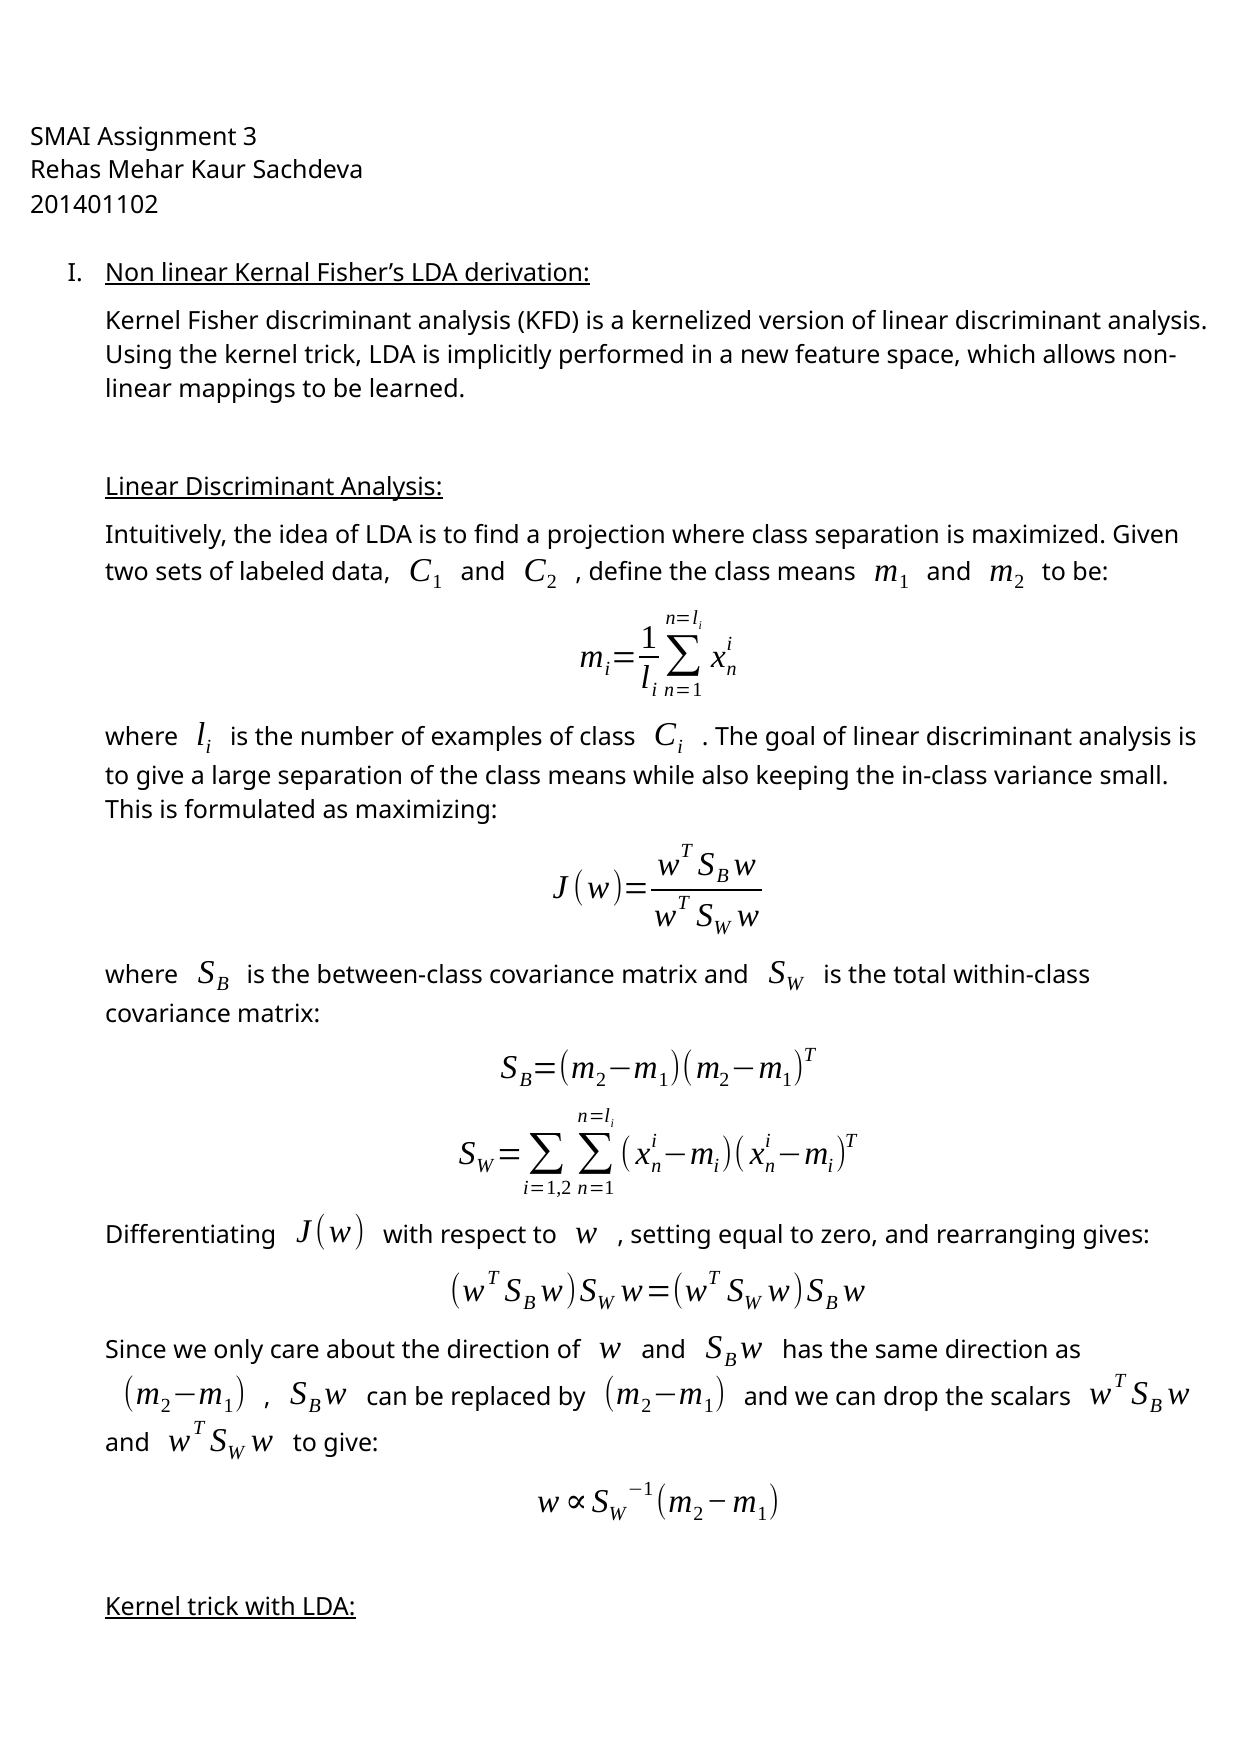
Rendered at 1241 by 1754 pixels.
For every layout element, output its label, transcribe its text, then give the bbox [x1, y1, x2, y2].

list Since we only care about the direction ofandhas the same direction as,can be replaced byand we can drop the scalarsandto give: [67, 1328, 1211, 1464]
list Kernel trick with LDA: [67, 1588, 1211, 1622]
text Rehas Mehar Kaur Sachdeva [30, 152, 1211, 186]
list whereis the between-class covariance matrix andis the total within-class covariance matrix: [67, 953, 1211, 1029]
list Non linear Kernal Fisher’s LDA derivation: [67, 254, 1211, 288]
list whereis the number of examples of class. The goal of linear discriminant analysis is to give a large separation of the class means while also keeping the in-class variance small. This is formulated as maximizing: [67, 716, 1211, 826]
list Linear Discriminant Analysis: [67, 468, 1211, 502]
list Differentiatingwith respect to, setting equal to zero, and rearranging gives: [67, 1213, 1211, 1253]
list Kernel Fisher discriminant analysis (KFD) is a kernelized version of linear discriminant analysis. Using the kernel trick, LDA is implicitly performed in a new feature space, which allows non-linear mappings to be learned. [67, 303, 1211, 405]
list Intuitively, the idea of LDA is to find a projection where class separation is maximized. Given two sets of labeled data,and, define the class meansandto be: [67, 517, 1211, 593]
text 201401102 [30, 186, 1211, 220]
text SMAI Assignment 3 [30, 118, 1211, 152]
